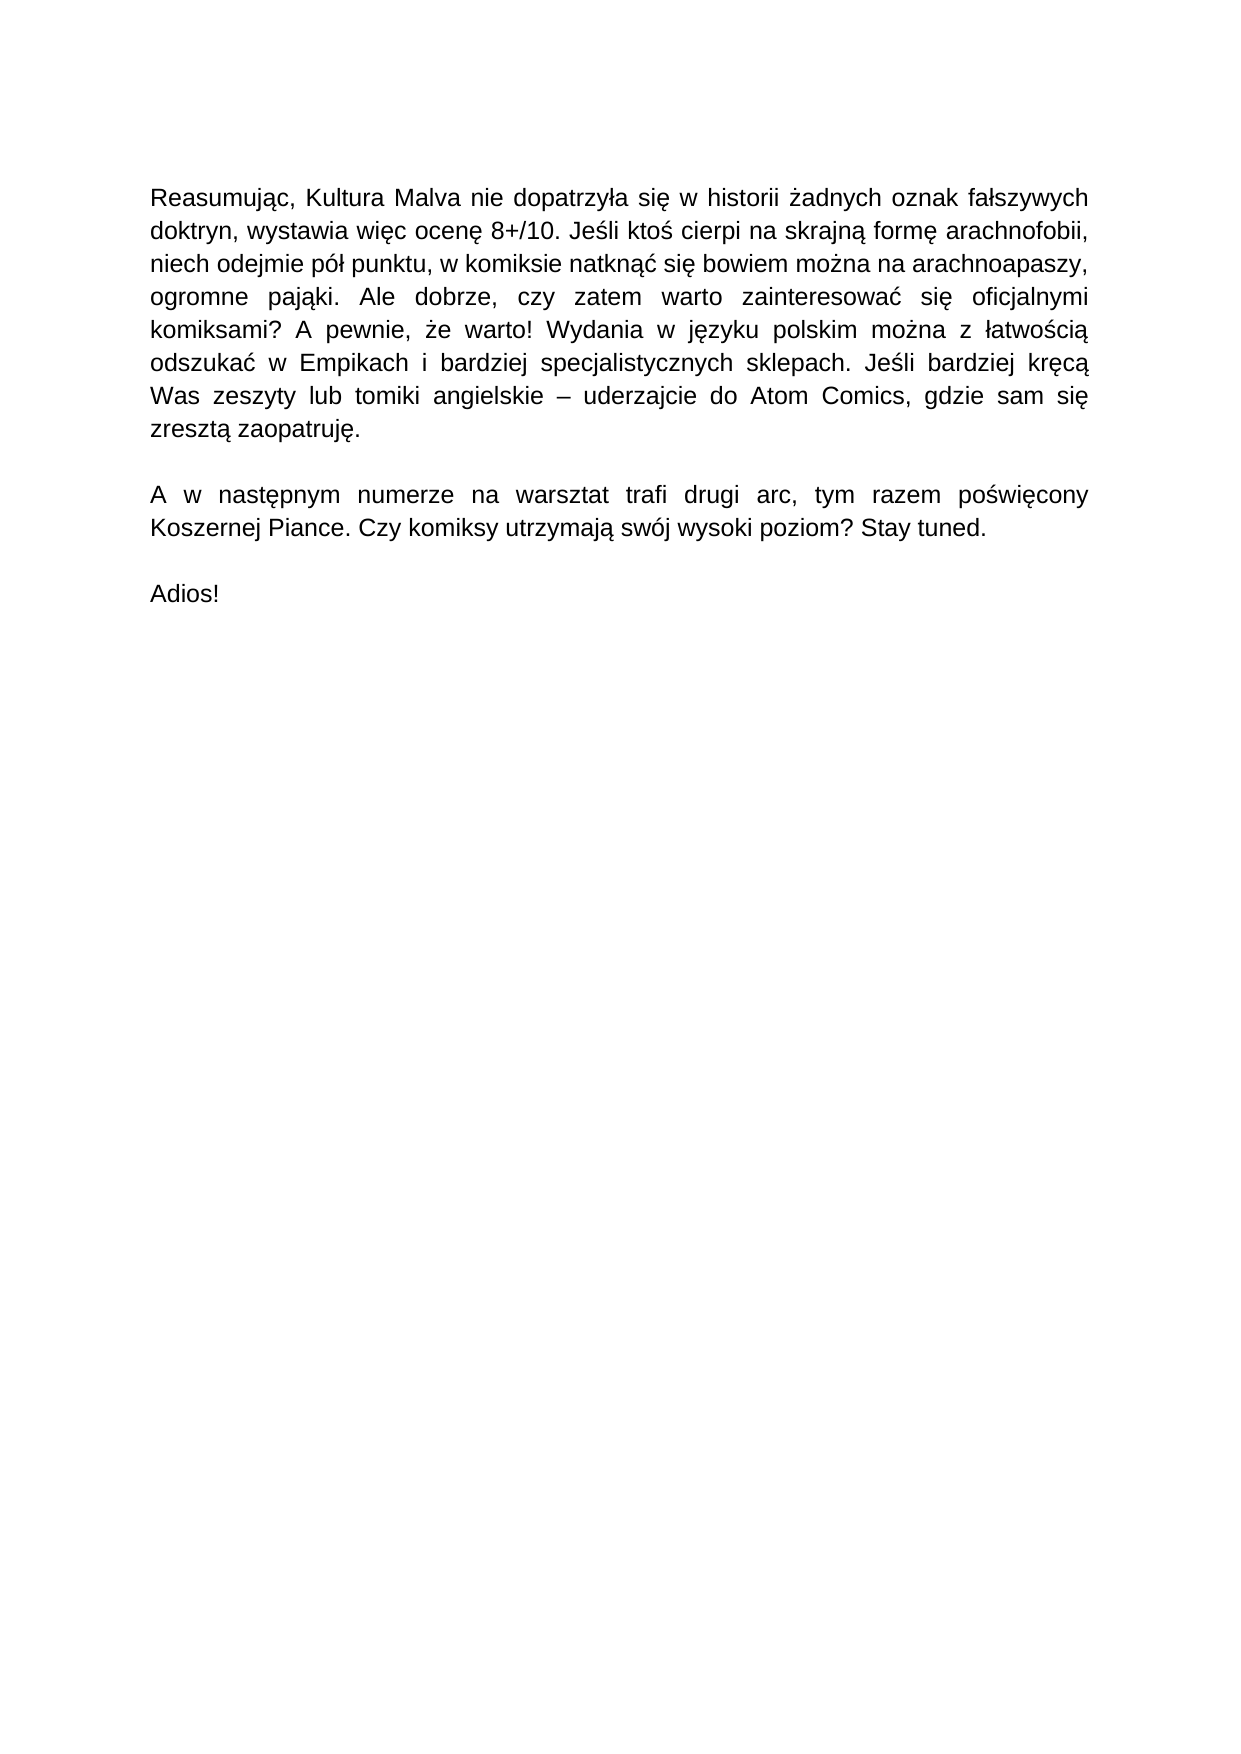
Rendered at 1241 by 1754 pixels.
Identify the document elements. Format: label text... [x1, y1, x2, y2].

text A w następnym numerze na warsztat trafi drugi arc, tym razem poświęcony Koszernej Piance. Czy komiksy utrzymają swój wysoki poziom? Stay tuned. [150, 480, 1090, 542]
text Adios! [150, 579, 1090, 608]
text Reasumując, Kultura Malva nie dopatrzyła się w historii żadnych oznak fałszywych doktryn, wystawia więc ocenę 8+/10. Jeśli ktoś cierpi na skrajną formę arachnofobii, niech odejmie pół punktu, w komiksie natknąć się bowiem można na arachnoapaszy, ogromne pająki. Ale dobrze, czy zatem warto zainteresować się oficjalnymi komiksami? A pewnie, że warto! Wydania w języku polskim można z łatwością odszukać w Empikach i bardziej specjalistycznych sklepach. Jeśli bardziej kręcą Was zeszyty lub tomiki angielskie – uderzajcie do Atom Comics, gdzie sam się zresztą zaopatruję. [150, 183, 1090, 443]
